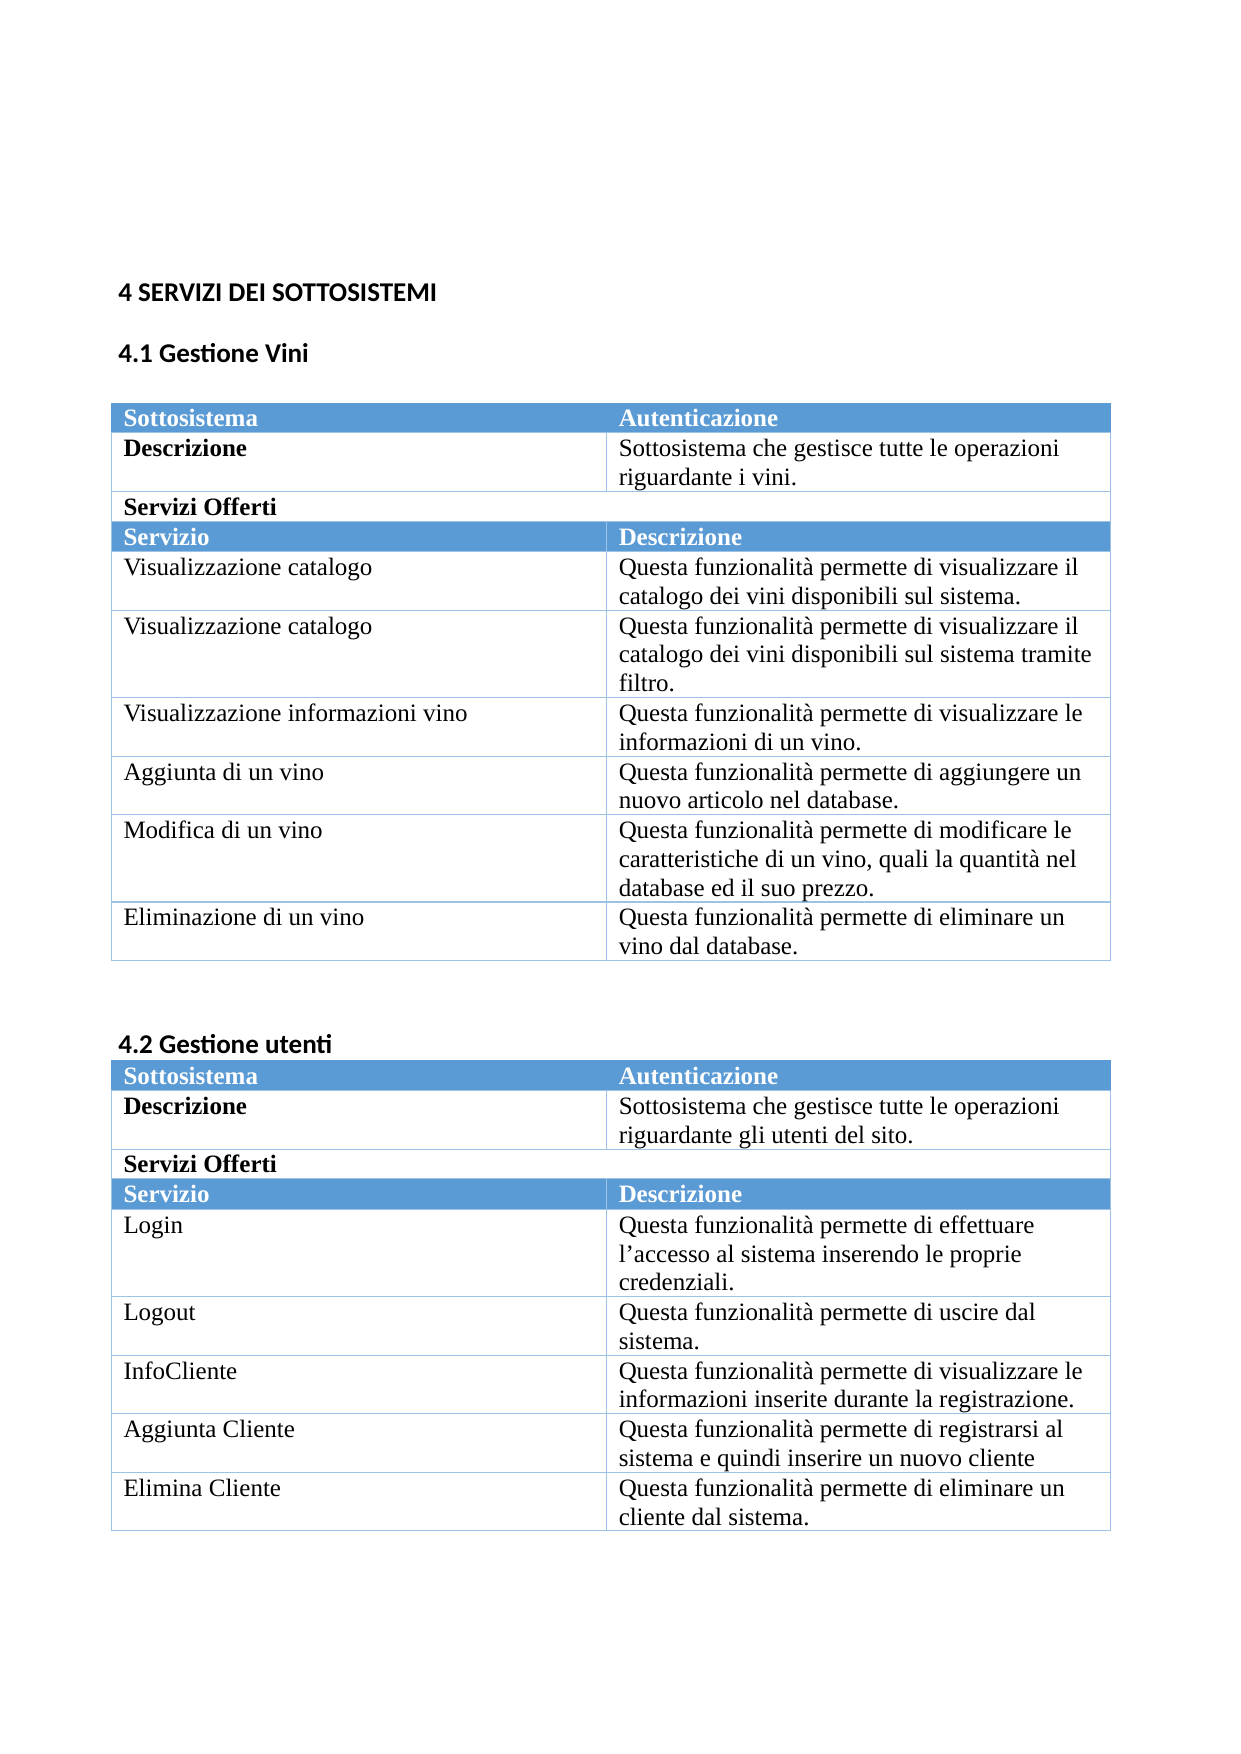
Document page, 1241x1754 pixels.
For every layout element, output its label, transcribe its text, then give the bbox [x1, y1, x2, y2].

table_cell Questa funzionalità permette di eliminare un vino dal database. [607, 903, 1110, 960]
table_cell Sottosistema che gestisce tutte le operazioni riguardante gli utenti del sito. [607, 1091, 1110, 1148]
table_cell Servizio [112, 522, 606, 551]
table_cell Questa funzionalità permette di modificare le caratteristiche di un vino, quali la quantità nel database ed il suo prezzo. [607, 815, 1110, 901]
table_cell Questa funzionalità permette di visualizzare le informazioni inserite durante la registrazione. [607, 1356, 1110, 1413]
text 4.2 Gestione utenti [118, 1027, 1122, 1060]
table_header Sottosistema [112, 404, 606, 432]
table_cell Modifica di un vino [112, 815, 606, 901]
table_cell Questa funzionalità permette di registrarsi al sistema e quindi inserire un nuovo cliente [607, 1414, 1110, 1472]
table_cell Questa funzionalità permette di aggiungere un nuovo articolo nel database. [607, 757, 1110, 814]
table_cell Logout [112, 1297, 606, 1355]
table_cell Visualizzazione catalogo [112, 552, 606, 610]
table_cell Questa funzionalità permette di uscire dal sistema. [607, 1297, 1110, 1355]
table_cell Descrizione [607, 522, 1110, 551]
table_cell Descrizione [112, 1091, 606, 1148]
table_cell Login [112, 1210, 606, 1296]
table_cell Descrizione [607, 1179, 1110, 1209]
table_cell Descrizione [112, 433, 606, 491]
table_cell Elimina Cliente [112, 1473, 606, 1530]
table_cell Visualizzazione catalogo [112, 611, 606, 697]
table_cell Aggiunta Cliente [112, 1414, 606, 1472]
table_header Sottosistema [112, 1061, 606, 1090]
table_cell Questa funzionalità permette di visualizzare le informazioni di un vino. [607, 698, 1110, 756]
table_cell Questa funzionalità permette di effettuare l’accesso al sistema inserendo le proprie credenziali. [607, 1210, 1110, 1296]
table_cell Questa funzionalità permette di eliminare un cliente dal sistema. [607, 1473, 1110, 1530]
text 4.1 Gestione Vini [118, 336, 1122, 369]
table_cell Sottosistema che gestisce tutte le operazioni riguardante i vini. [607, 433, 1110, 491]
table_cell Aggiunta di un vino [112, 757, 606, 814]
text 4 SERVIZI DEI SOTTOSISTEMI [118, 275, 1122, 308]
table_cell Eliminazione di un vino [112, 903, 606, 960]
table_cell Questa funzionalità permette di visualizzare il catalogo dei vini disponibili sul sistema tramite filtro. [607, 611, 1110, 697]
table_cell Visualizzazione informazioni vino [112, 698, 606, 756]
table_cell Questa funzionalità permette di visualizzare il catalogo dei vini disponibili sul sistema. [607, 552, 1110, 610]
table_header Autenticazione [607, 404, 1110, 432]
table_cell Servizi Offerti [112, 1150, 1110, 1178]
table_cell InfoCliente [112, 1356, 606, 1413]
table_cell Servizio [112, 1179, 606, 1209]
table_cell Servizi Offerti [112, 492, 1110, 521]
table_header Autenticazione [607, 1061, 1110, 1090]
